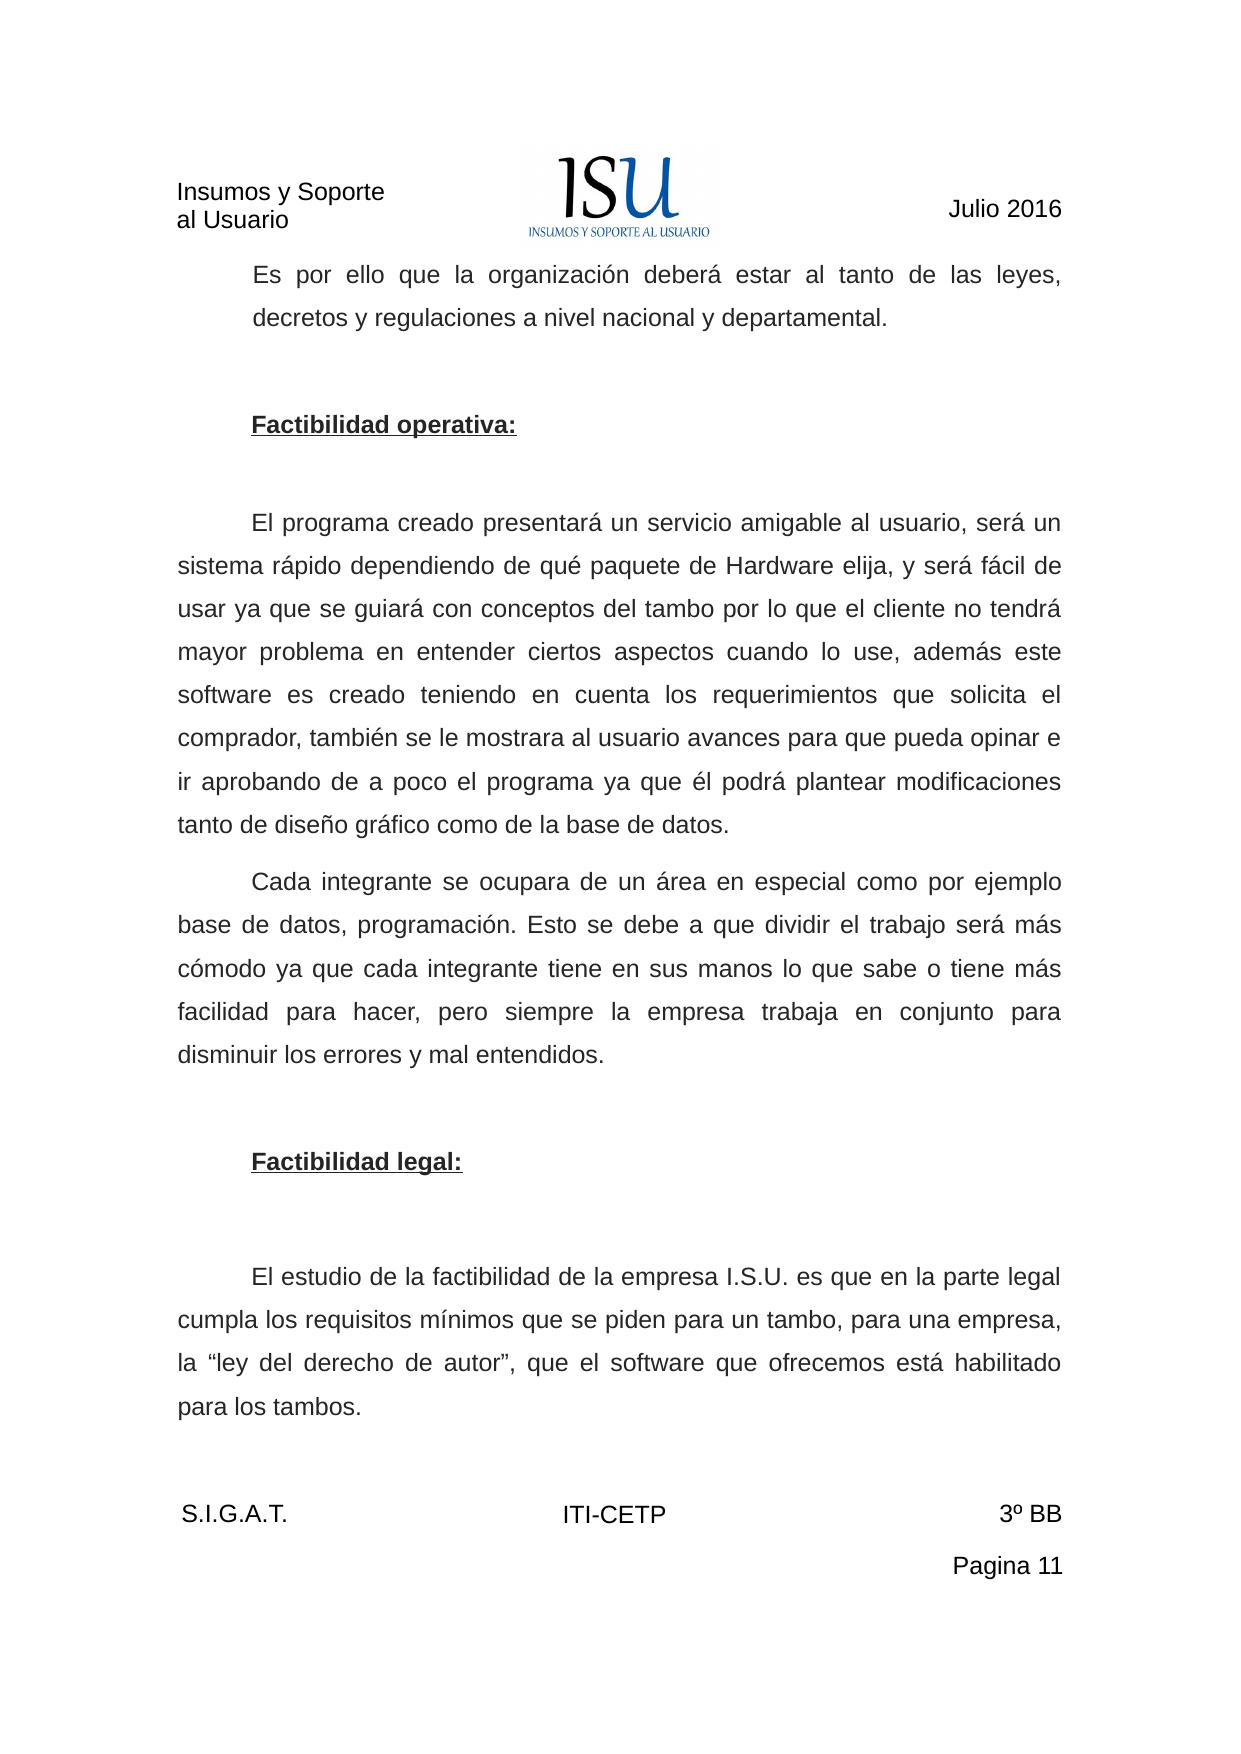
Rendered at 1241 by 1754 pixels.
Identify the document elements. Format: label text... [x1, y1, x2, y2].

text El estudio de la factibilidad de la empresa I.S.U. es que en la parte legal cumpla los requisitos mínimos que se piden para un tambo, para una empresa, la “ley del derecho de autor”, que el software que ofrecemos está habilitado para los tambos. [177, 1262, 1063, 1420]
text Es por ello que la organización deberá estar al tanto de las leyes, decretos y regulaciones a nivel nacional y departamental. [215, 260, 1063, 332]
text Cada integrante se ocupara de un área en especial como por ejemplo base de datos, programación. Esto se debe a que dividir el trabajo será más cómodo ya que cada integrante tiene en sus manos lo que sabe o tiene más facilidad para hacer, pero siempre la empresa trabaja en conjunto para disminuir los errores y mal entendidos. [177, 867, 1063, 1069]
text Factibilidad operativa: [177, 410, 1063, 438]
text El programa creado presentará un servicio amigable al usuario, será un sistema rápido dependiendo de qué paquete de Hardware elija, y será fácil de usar ya que se guiará con conceptos del tambo por lo que el cliente no tendrá mayor problema en entender ciertos aspectos cuando lo use, además este software es creado teniendo en cuenta los requerimientos que solicita el comprador, también se le mostrara al usuario avances para que pueda opinar e ir aprobando de a poco el programa ya que él podrá plantear modificaciones tanto de diseño gráfico como de la base de datos. [177, 508, 1063, 838]
text Factibilidad legal: [177, 1147, 1063, 1175]
picture [517, 138, 723, 252]
